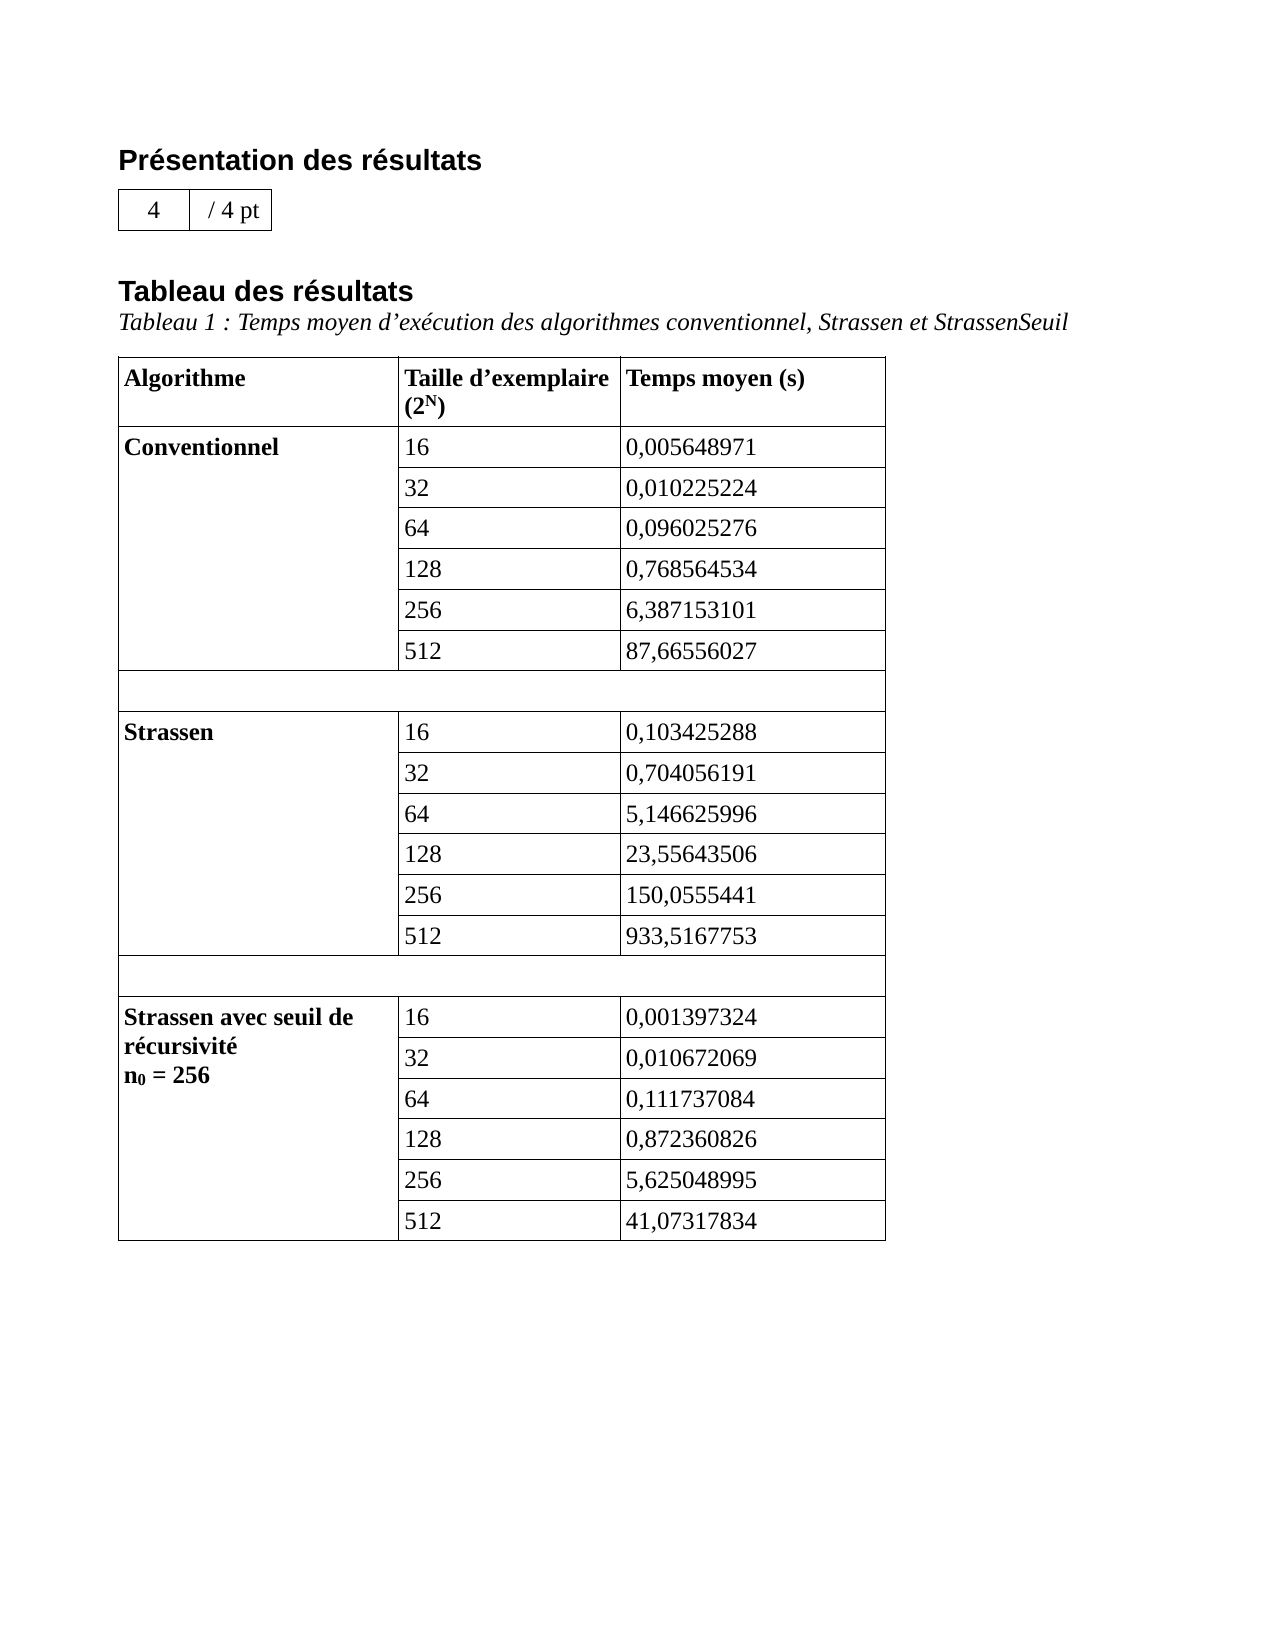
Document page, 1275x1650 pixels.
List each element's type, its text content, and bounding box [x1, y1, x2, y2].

table_cell 512 [399, 631, 620, 670]
table_header / 4 pt [190, 190, 271, 230]
table_cell 0,768564534 [621, 549, 885, 589]
table_cell 32 [399, 468, 620, 507]
table_cell 6,387153101 [621, 590, 885, 629]
table_cell 32 [399, 753, 620, 792]
table_cell 0,096025276 [621, 508, 885, 548]
table_cell 256 [399, 590, 620, 629]
table_cell 0,704056191 [621, 753, 885, 792]
table_cell 0,872360826 [621, 1119, 885, 1159]
table_cell 16 [399, 427, 620, 467]
table_cell 128 [399, 834, 620, 874]
table_cell 0,010225224 [621, 468, 885, 507]
table_cell 256 [399, 1160, 620, 1200]
table_cell 64 [399, 794, 620, 833]
table_cell 16 [399, 997, 620, 1037]
table_cell Conventionnel [119, 427, 398, 670]
table_cell Strassen [119, 712, 398, 955]
table_cell [119, 956, 885, 996]
table_cell 933,5167753 [621, 916, 885, 955]
table_cell 512 [399, 1201, 620, 1240]
table_cell 128 [399, 549, 620, 589]
table_cell [119, 671, 885, 711]
table_cell 256 [399, 875, 620, 914]
subtitle Tableau des résultats [118, 274, 1157, 307]
table_cell 0,005648971 [621, 427, 885, 467]
table_cell 23,55643506 [621, 834, 885, 874]
table_cell 150,0555441 [621, 875, 885, 914]
table_cell 64 [399, 508, 620, 548]
table_cell 512 [399, 916, 620, 955]
table_cell 0,103425288 [621, 712, 885, 752]
table_cell 64 [399, 1079, 620, 1118]
subtitle Présentation des résultats [118, 143, 1157, 177]
table_cell 128 [399, 1119, 620, 1159]
table_cell 5,625048995 [621, 1160, 885, 1200]
table_header Algorithme [119, 358, 398, 426]
table_cell Strassen avec seuil de récursivité n0 = 256 [119, 997, 398, 1240]
text Tableau 1 : Temps moyen d’exécution des algorithmes conventionnel, Strassen et StrassenSeuil [118, 307, 1157, 336]
table_cell 32 [399, 1038, 620, 1077]
table_cell 0,001397324 [621, 997, 885, 1037]
table_cell 16 [399, 712, 620, 752]
table_cell 87,66556027 [621, 631, 885, 670]
table_header Temps moyen (s) [621, 358, 885, 426]
table_cell 5,146625996 [621, 794, 885, 833]
table_cell 0,010672069 [621, 1038, 885, 1077]
table_header 4 [119, 190, 189, 230]
table_cell 0,111737084 [621, 1079, 885, 1118]
table_cell 41,07317834 [621, 1201, 885, 1240]
table_header Taille d’exemplaire (2N) [399, 358, 620, 426]
